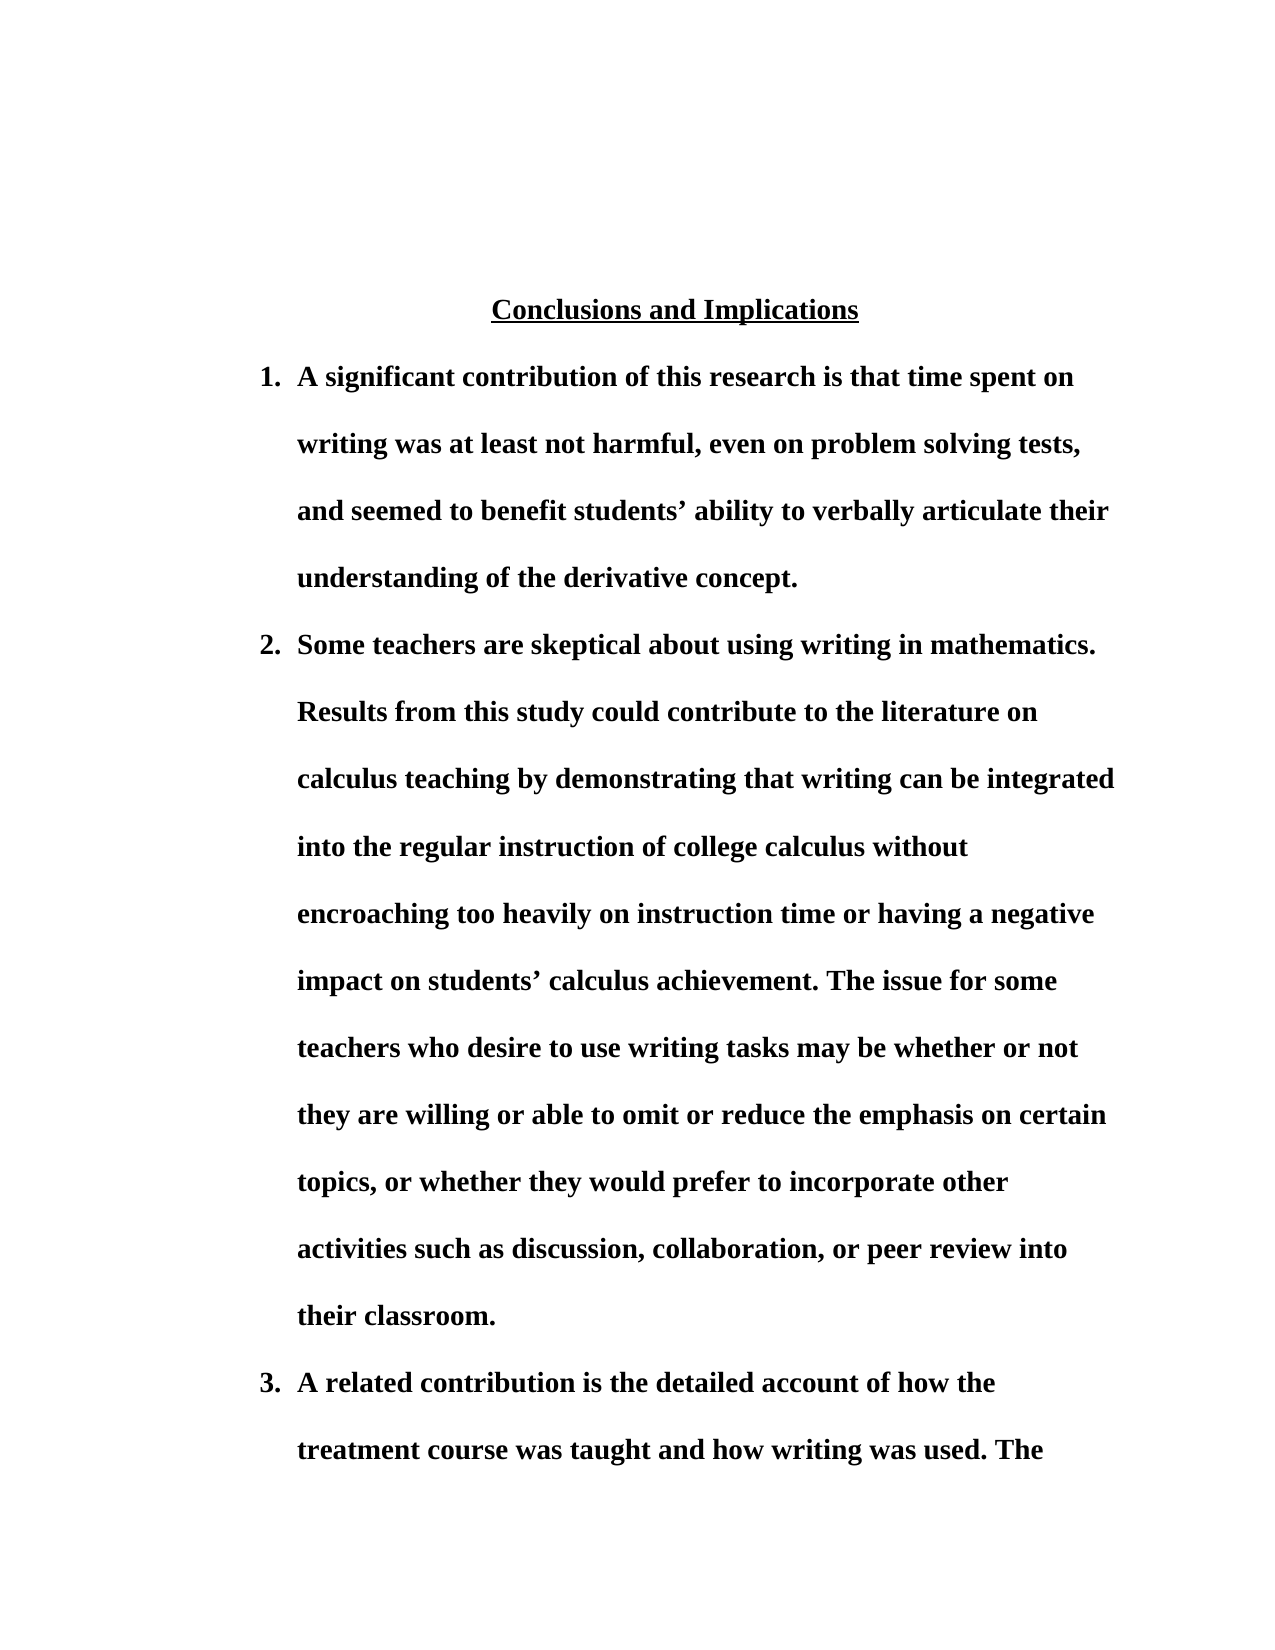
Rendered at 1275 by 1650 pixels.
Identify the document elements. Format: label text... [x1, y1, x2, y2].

list A significant contribution of this research is that time spent on writing was at least not harmful, even on problem solving tests, and seemed to benefit students’ ability to verbally articulate their understanding of the derivative concept. [259, 359, 1125, 594]
text Conclusions and Implications [225, 292, 1125, 326]
list Some teachers are skeptical about using writing in mathematics. Results from this study could contribute to the literature on calculus teaching by demonstrating that writing can be integrated into the regular instruction of college calculus without encroaching too heavily on instruction time or having a negative impact on students’ calculus achievement. The issue for some teachers who desire to use writing tasks may be whether or not they are willing or able to omit or reduce the emphasis on certain topics, or whether they would prefer to incorporate other activities such as discussion, collaboration, or peer review into their classroom. [259, 627, 1125, 1332]
list A related contribution is the detailed account of how the treatment course was taught and how writing was used. The [259, 1365, 1125, 1466]
